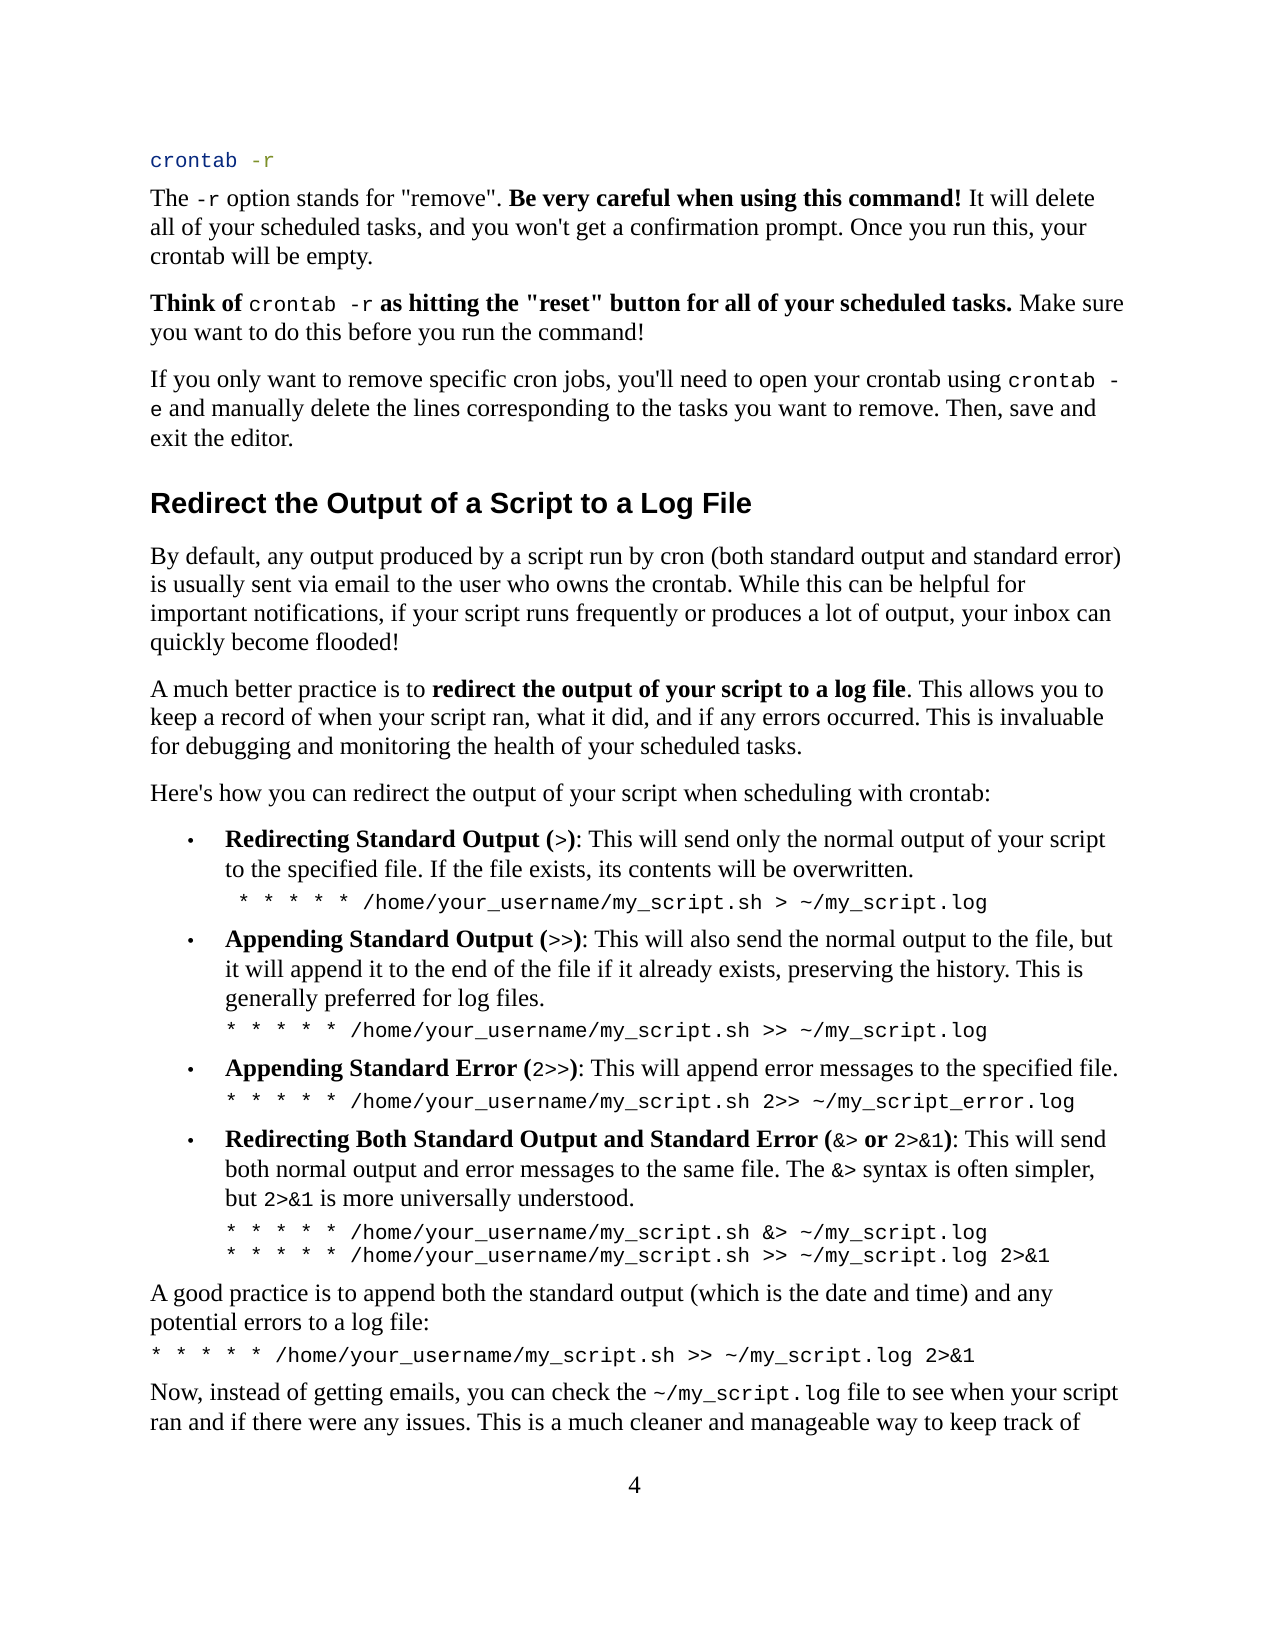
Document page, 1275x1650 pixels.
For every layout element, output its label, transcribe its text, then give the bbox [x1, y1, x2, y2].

text Think of crontab -r as hitting the "reset" button for all of your scheduled tasks. Make sure you want to do this before you run the command! [150, 288, 1125, 346]
list * * * * * /home/your_username/my_script.sh >> ~/my_script.log 2>&1 [187, 1246, 1125, 1269]
list * * * * * /home/your_username/my_script.sh &> ~/my_script.log [187, 1222, 1125, 1246]
text A much better practice is to redirect the output of your script to a log file. This allows you to keep a record of when your script ran, what it did, and if any errors occurred. This is invaluable for debugging and monitoring the health of your scheduled tasks. [150, 674, 1125, 760]
text The -r option stands for "remove". Be very careful when using this command! It will delete all of your scheduled tasks, and you won't get a confirmation prompt. Once you run this, your crontab will be empty. [150, 183, 1125, 270]
list * * * * * /home/your_username/my_script.sh 2>> ~/my_script_error.log [187, 1092, 1125, 1115]
text By default, any output produced by a script run by cron (both standard output and standard error) is usually sent via email to the user who owns the crontab. While this can be helpful for important notifications, if your script runs frequently or produces a lot of output, your inbox can quickly become flooded! [150, 541, 1125, 656]
subtitle Redirect the Output of a Script to a Log File [150, 486, 1125, 519]
text A good practice is to append both the standard output (which is the date and time) and any potential errors to a log file: [150, 1278, 1125, 1336]
list Redirecting Standard Output (>): This will send only the normal output of your script to the specified file. If the file exists, its contents will be overwritten. [187, 824, 1125, 883]
text If you only want to remove specific cron jobs, you'll need to open your crontab using crontab -e and manually delete the lines corresponding to the tasks you want to remove. Then, save and exit the editor. [150, 364, 1125, 452]
text crontab -r [150, 150, 1125, 174]
list Redirecting Both Standard Output and Standard Error (&> or 2>&1): This will send both normal output and error messages to the same file. The &> syntax is often simpler, but 2>&1 is more universally understood. [187, 1124, 1125, 1213]
list * * * * * /home/your_username/my_script.sh >> ~/my_script.log [187, 1020, 1125, 1044]
list Appending Standard Error (2>>): This will append error messages to the specified file. [187, 1053, 1125, 1083]
list Appending Standard Output (>>): This will also send the normal output to the file, but it will append it to the end of the file if it already exists, preserving the history. This is generally preferred for log files. [187, 924, 1125, 1011]
list * * * * * /home/your_username/my_script.sh > ~/my_script.log [187, 892, 1125, 915]
text Here's how you can redirect the output of your script when scheduling with crontab: [150, 778, 1125, 807]
text Now, instead of getting emails, you can check the ~/my_script.log file to see when your script ran and if there were any issues. This is a much cleaner and manageable way to keep track of [150, 1377, 1125, 1436]
text * * * * * /home/your_username/my_script.sh >> ~/my_script.log 2>&1 [150, 1344, 1125, 1368]
